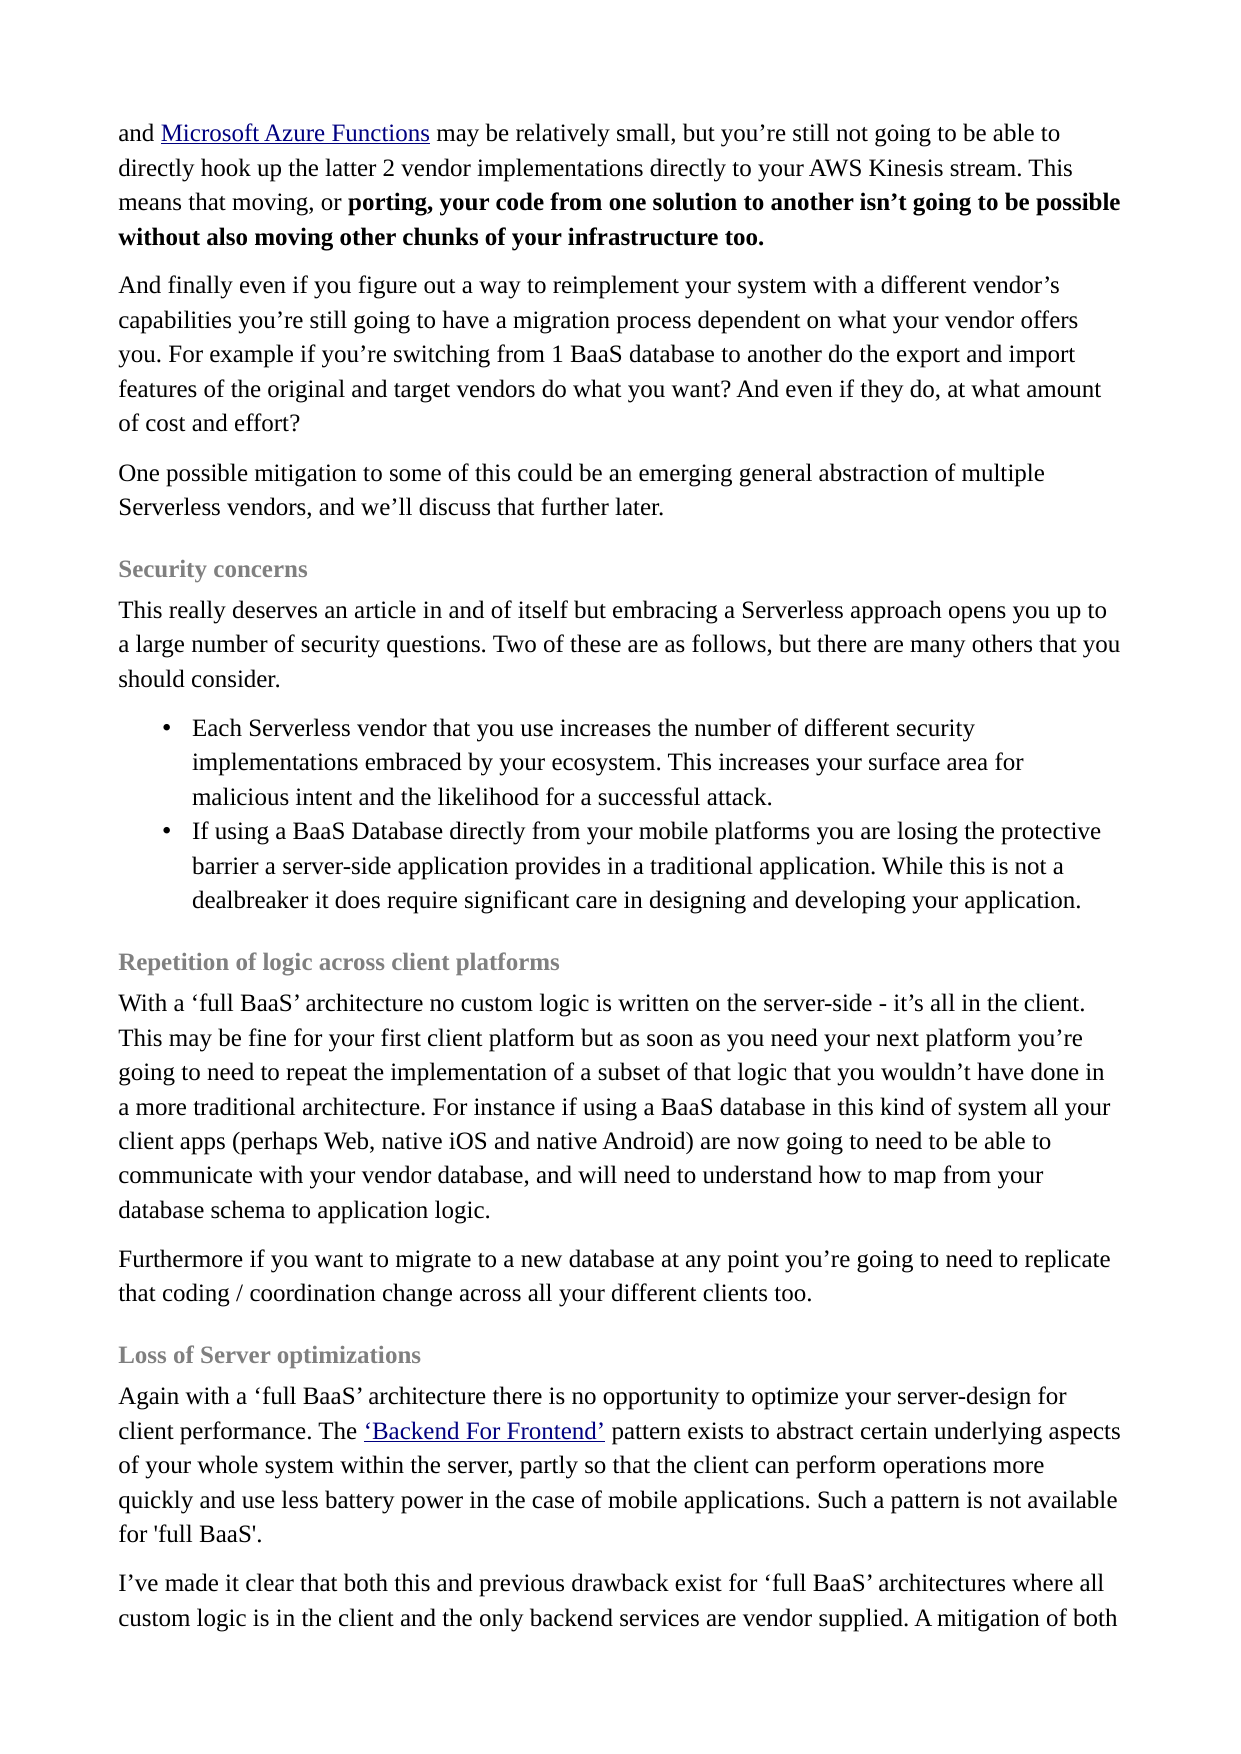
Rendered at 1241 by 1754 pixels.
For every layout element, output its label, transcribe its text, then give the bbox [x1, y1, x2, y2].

text This really deserves an article in and of itself but embracing a Serverless approach opens you up to a large number of security questions. Two of these are as follows, but there are many others that you should consider. [118, 595, 1122, 693]
subtitle Loss of Server optimizations [118, 1340, 1122, 1369]
text Furthermore if you want to migrate to a new database at any point you’re going to need to replicate that coding / coordination change across all your different clients too. [118, 1244, 1122, 1307]
text I’ve made it clear that both this and previous drawback exist for ‘full BaaS’ architectures where all custom logic is in the client and the only backend services are vendor supplied. A mitigation of both [118, 1568, 1122, 1632]
subtitle Security concerns [118, 554, 1122, 582]
text Again with a ‘full BaaS’ architecture there is no opportunity to optimize your server-design for client performance. The ‘Backend For Frontend’ pattern exists to abstract certain underlying aspects of your whole system within the server, partly so that the client can perform operations more quickly and use less battery power in the case of mobile applications. Such a pattern is not available for 'full BaaS'. [118, 1381, 1122, 1548]
list Each Serverless vendor that you use increases the number of different security implementations embraced by your ecosystem. This increases your surface area for malicious intent and the likelihood for a successful attack. [162, 713, 1122, 811]
list If using a BaaS Database directly from your mobile platforms you are losing the protective barrier a server-side application provides in a traditional application. While this is not a dealbreaker it does require significant care in designing and developing your application. [162, 816, 1122, 914]
text And finally even if you figure out a way to reimplement your system with a different vendor’s capabilities you’re still going to have a migration process dependent on what your vendor offers you. For example if you’re switching from 1 BaaS database to another do the export and import features of the original and target vendors do what you want? And even if they do, at what amount of cost and effort? [118, 271, 1122, 437]
text and Microsoft Azure Functions may be relatively small, but you’re still not going to be able to directly hook up the latter 2 vendor implementations directly to your AWS Kinesis stream. This means that moving, or porting, your code from one solution to another isn’t going to be possible without also moving other chunks of your infrastructure too. [118, 118, 1122, 250]
subtitle Repetition of logic across client platforms [118, 947, 1122, 976]
text With a ‘full BaaS’ architecture no custom logic is written on the server-side - it’s all in the client. This may be fine for your first client platform but as soon as you need your next platform you’re going to need to repeat the implementation of a subset of that logic that you wouldn’t have done in a more traditional architecture. For instance if using a BaaS database in this kind of system all your client apps (perhaps Web, native iOS and native Android) are now going to need to be able to communicate with your vendor database, and will need to understand how to map from your database schema to application logic. [118, 988, 1122, 1224]
text One possible mitigation to some of this could be an emerging general abstraction of multiple Serverless vendors, and we’ll discuss that further later. [118, 458, 1122, 521]
